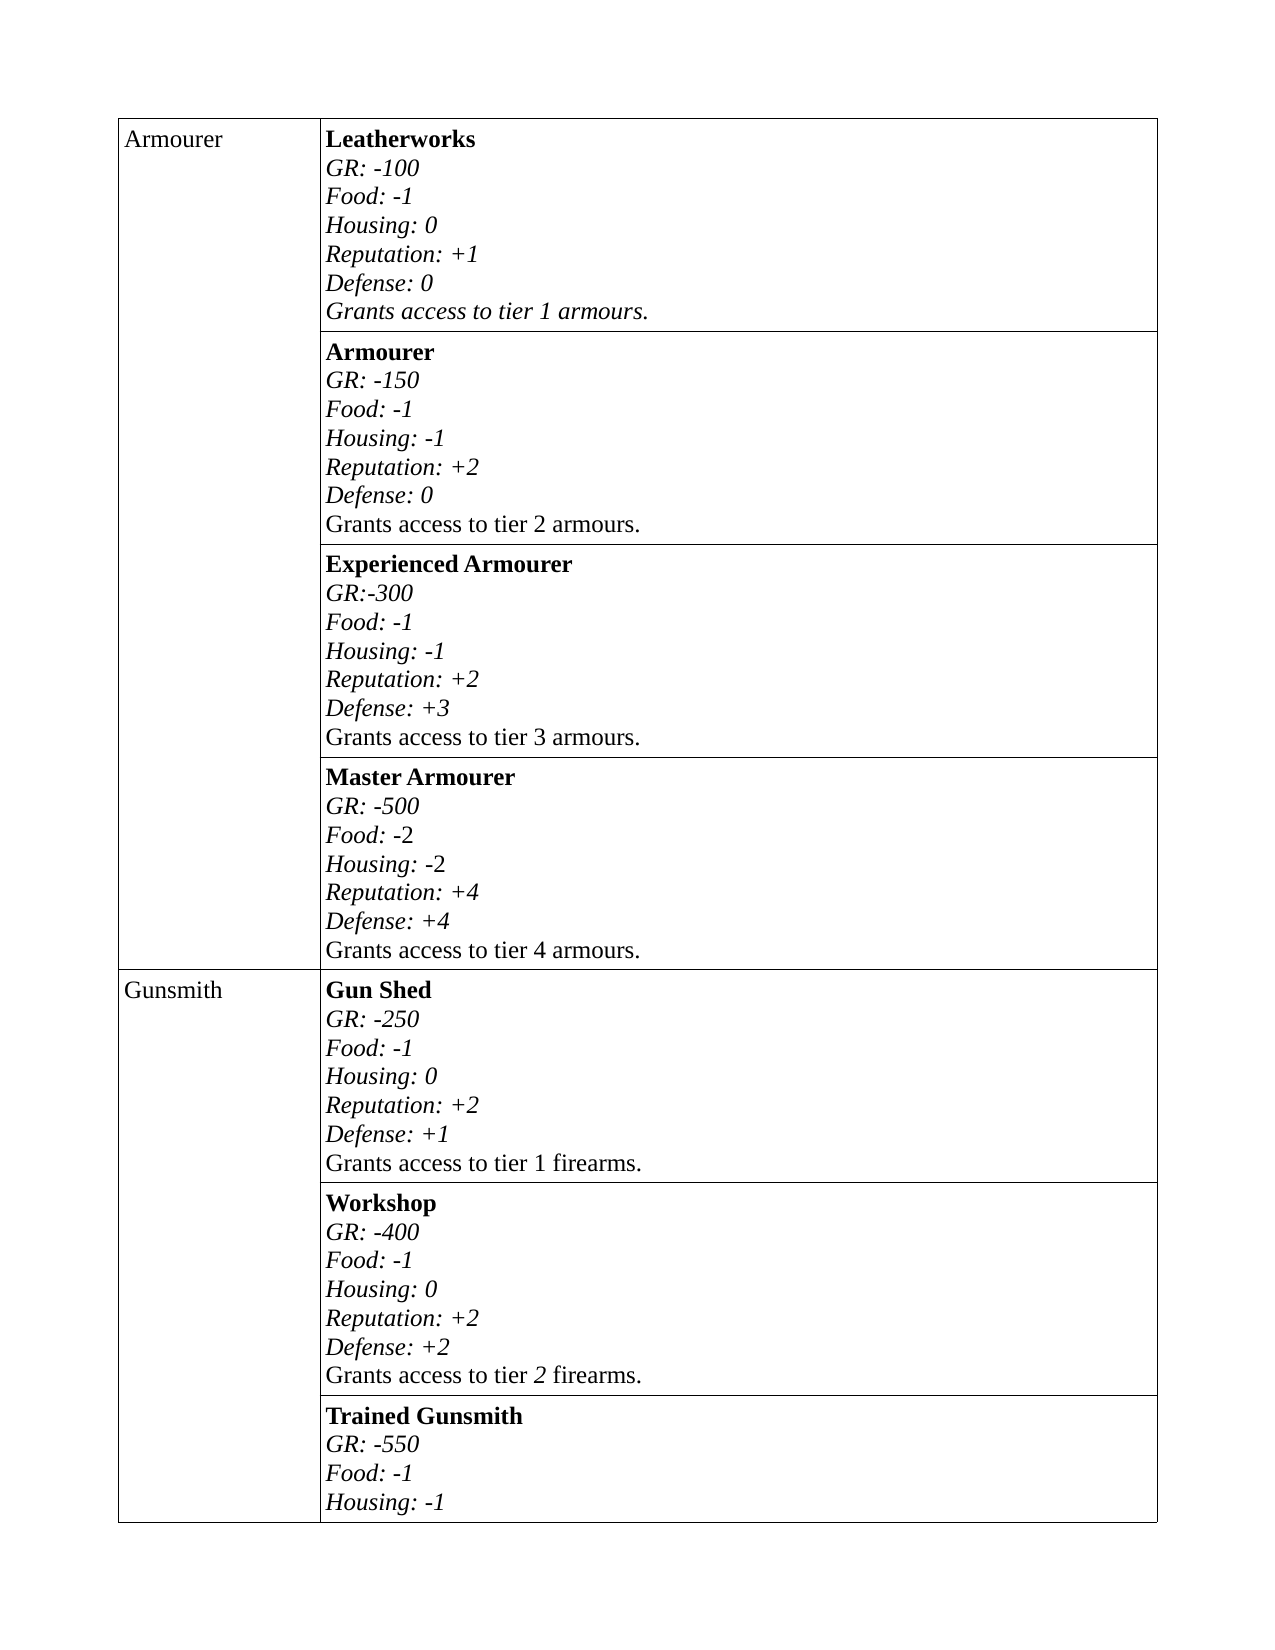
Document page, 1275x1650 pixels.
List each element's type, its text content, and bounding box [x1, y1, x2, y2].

table_cell Leatherworks GR: -100 Food: -1 Housing: 0 Reputation: +1 Defense: 0 Grants access to tier 1 armours. [321, 119, 1157, 331]
table_cell Trained Gunsmith GR: -550 Food: -1 Housing: -1 [321, 1396, 1157, 1522]
table_cell Master Armourer GR: -500 Food: -2 Housing: -2 Reputation: +4 Defense: +4 Grants access to tier 4 armours. [321, 758, 1157, 969]
table_cell Gun Shed GR: -250 Food: -1 Housing: 0 Reputation: +2 Defense: +1 Grants access to tier 1 firearms. [321, 970, 1157, 1182]
table_cell Armourer [119, 119, 320, 969]
table_cell Workshop GR: -400 Food: -1 Housing: 0 Reputation: +2 Defense: +2 Grants access to tier 2 firearms. [321, 1183, 1157, 1395]
table_cell Experienced Armourer GR:-300 Food: -1 Housing: -1 Reputation: +2 Defense: +3 Grants access to tier 3 armours. [321, 545, 1157, 757]
table_cell Gunsmith [119, 970, 320, 1522]
table_cell Armourer GR: -150 Food: -1 Housing: -1 Reputation: +2 Defense: 0 Grants access to tier 2 armours. [321, 332, 1157, 544]
